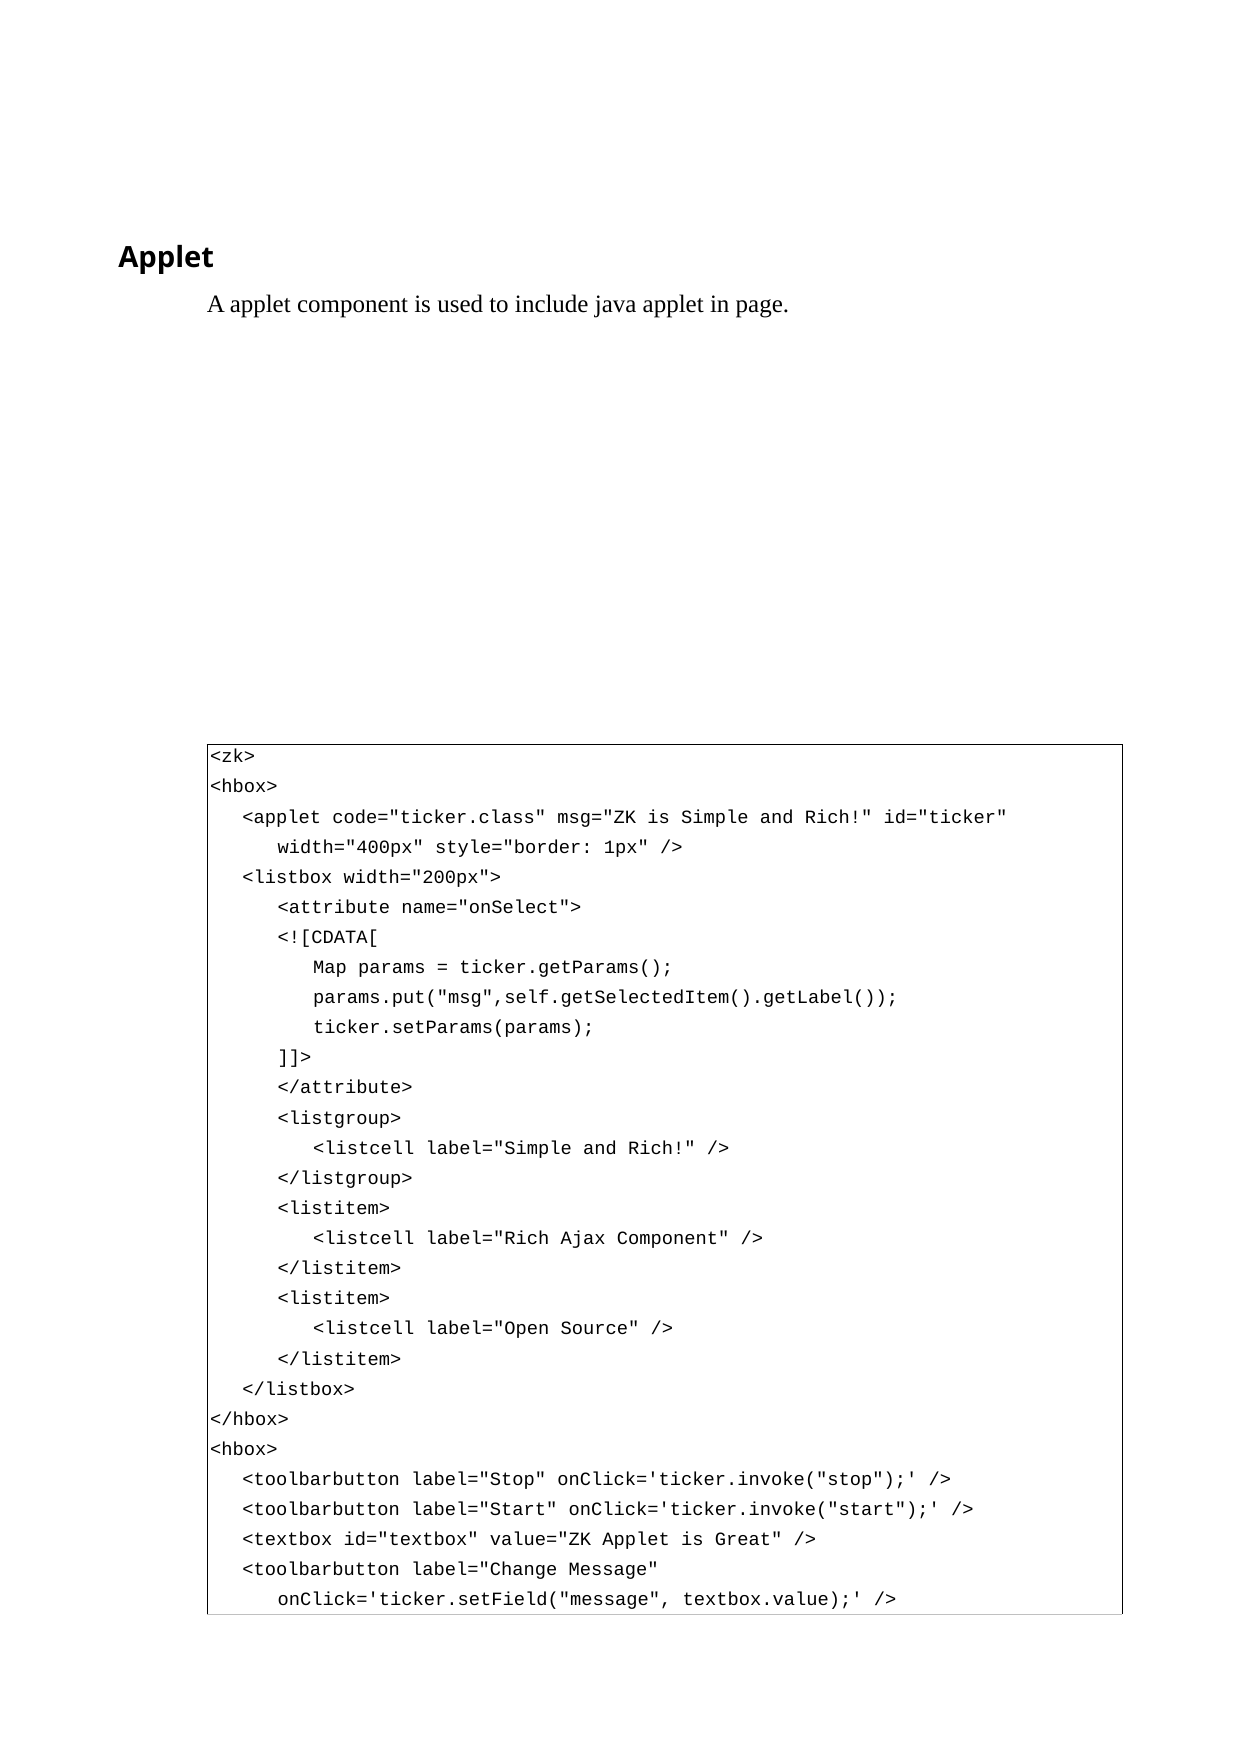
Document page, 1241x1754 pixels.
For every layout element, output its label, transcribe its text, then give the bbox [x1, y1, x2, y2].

text <listitem> [208, 1196, 1122, 1220]
text <listcell label="Open Source" /> [208, 1316, 1122, 1340]
text </hbox> [208, 1406, 1122, 1431]
text <![CDATA[ [208, 925, 1122, 949]
text <hbox> [208, 1437, 1122, 1461]
text <listbox width="200px"> [208, 864, 1122, 889]
text <toolbarbutton label="Start" onClick='ticker.invoke("start");' /> [208, 1497, 1122, 1521]
text </listbox> [208, 1376, 1122, 1401]
text <listcell label="Rich Ajax Component" /> [208, 1226, 1122, 1250]
text <textbox id="textbox" value="ZK Applet is Great" /> [208, 1527, 1122, 1551]
text <zk> [208, 745, 1122, 768]
text <toolbarbutton label="Change Message" [208, 1557, 1122, 1581]
text width="400px" style="border: 1px" /> [208, 834, 1122, 859]
text <attribute name="onSelect"> [208, 895, 1122, 919]
text <applet code="ticker.class" msg="ZK is Simple and Rich!" id="ticker" [208, 804, 1122, 829]
text </listitem> [208, 1346, 1122, 1371]
text params.put("msg",self.getSelectedItem().getLabel()); [208, 985, 1122, 1009]
text <listgroup> [208, 1105, 1122, 1130]
text ]]> [208, 1045, 1122, 1069]
text ticker.setParams(params); [208, 1015, 1122, 1039]
text </listitem> [208, 1256, 1122, 1280]
text A applet component is used to include java applet in page. [207, 289, 1122, 318]
text Map params = ticker.getParams(); [208, 955, 1122, 979]
text <listitem> [208, 1286, 1122, 1310]
subtitle Applet [118, 237, 1122, 276]
text onClick='ticker.setField("message", textbox.value);' /> [208, 1587, 1122, 1614]
text <hbox> [208, 774, 1122, 798]
text </attribute> [208, 1075, 1122, 1099]
text <toolbarbutton label="Stop" onClick='ticker.invoke("stop");' /> [208, 1467, 1122, 1491]
text </listgroup> [208, 1166, 1122, 1190]
text <listcell label="Simple and Rich!" /> [208, 1136, 1122, 1160]
